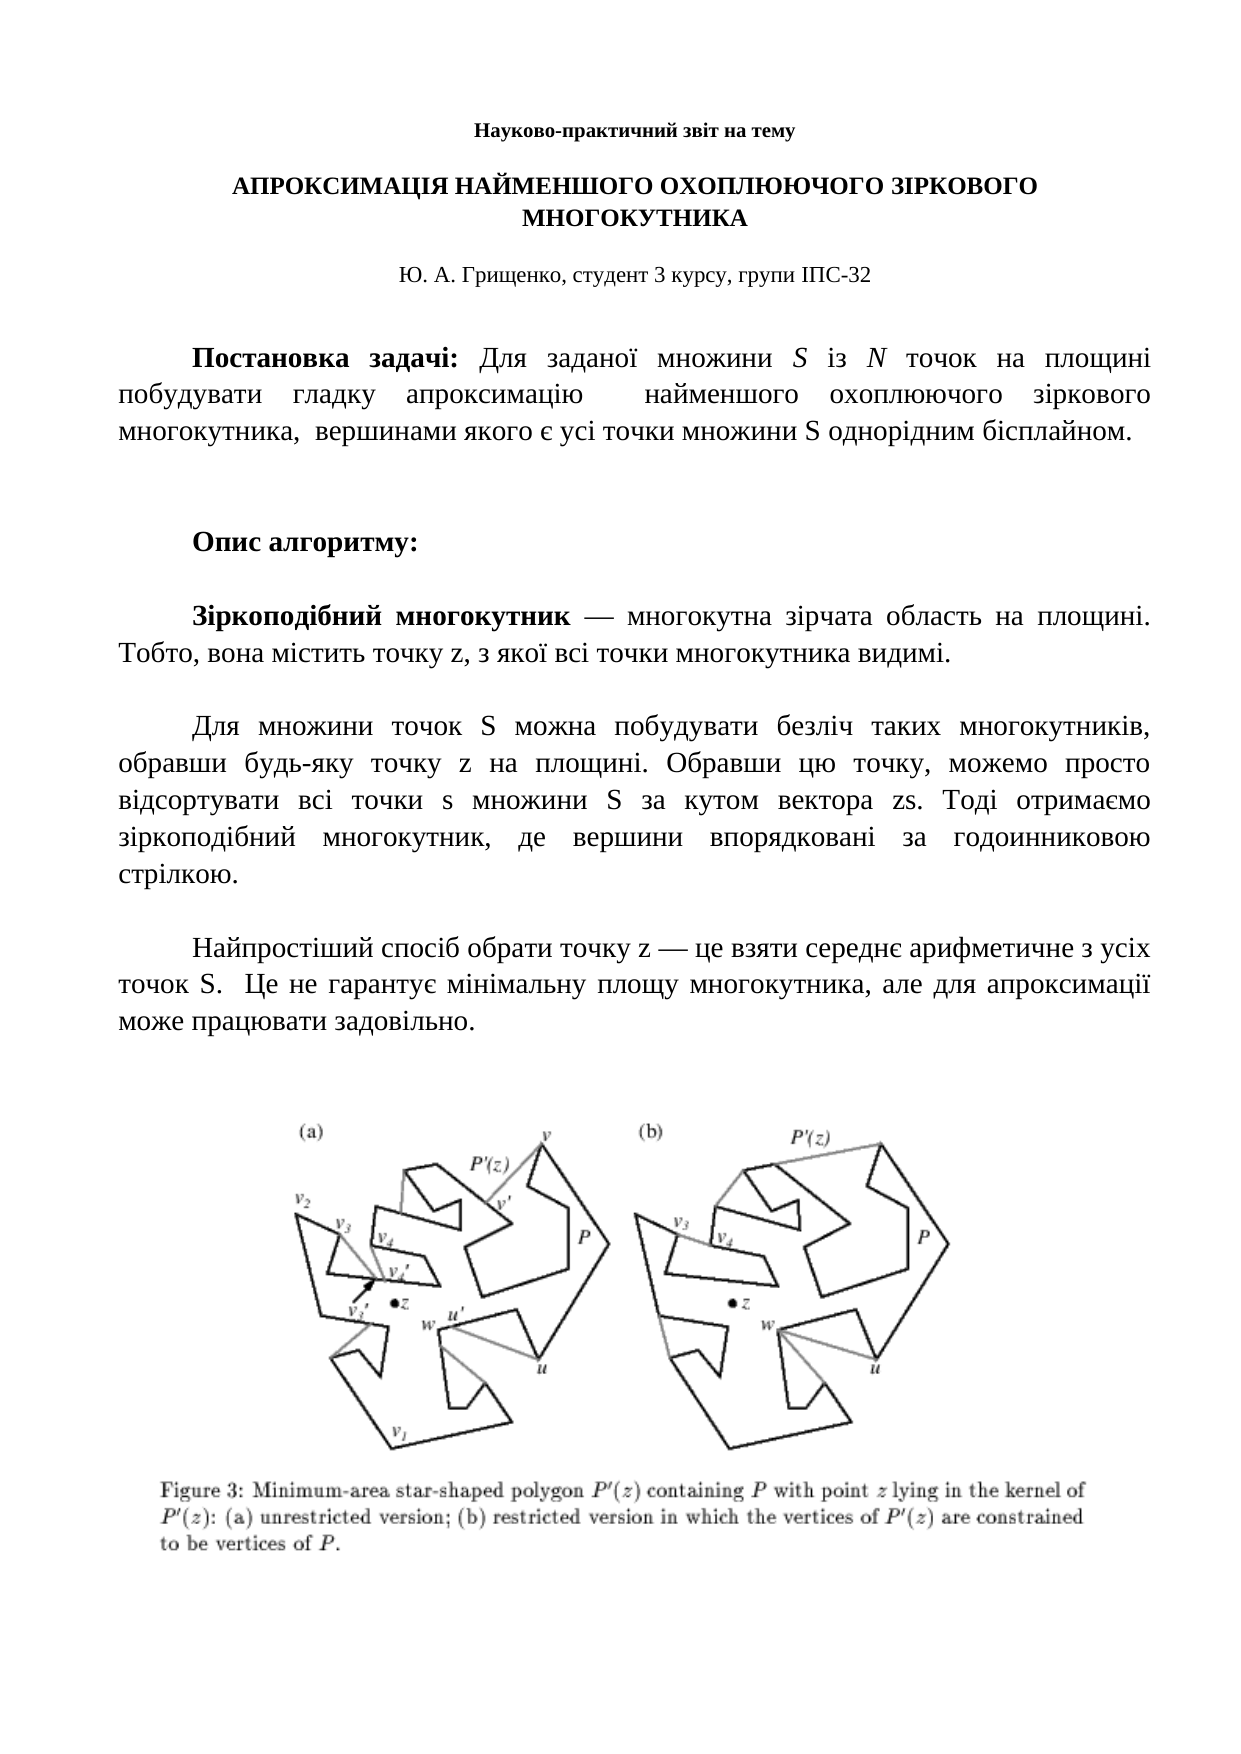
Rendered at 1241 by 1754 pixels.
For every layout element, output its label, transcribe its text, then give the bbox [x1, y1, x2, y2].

text АПРОКСИМАЦІЯ НАЙМЕНШОГО ОХОПЛЮЮЧОГО ЗІРКОВОГО МНОГОКУТНИКА [118, 171, 1152, 231]
text Ю. А. Грищенко, студент 3 курсу, групи ІПС-32 [118, 261, 1152, 287]
picture [143, 1077, 1127, 1574]
text Найпростіший спосіб обрати точку z — це взяти середнє арифметичне з усіх точок S. Це не гарантує мінімальну площу многокутника, але для апроксимації може працювати задовільно. [118, 930, 1152, 1037]
text Для множини точок S можна побудувати безліч таких многокутників, обравши будь-яку точку z на площині. Обравши цю точку, можемо просто відсортувати всі точки s множини S за кутом вектора zs. Тоді отримаємо зіркоподібний многокутник, де вершини впорядковані за годоинниковою стрілкою. [118, 708, 1152, 889]
text Зіркоподібний многокутник — многокутна зірчата область на площині. Тобто, вона містить точку z, з якої всі точки многокутника видимі. [118, 598, 1152, 668]
text Постановка задачі: Для заданої множини S із N точок на площині побудувати гладку апроксимацію найменшого охоплюючого зіркового многокутника, вершинами якого є усі точки множини S однорідним бісплайном. [118, 340, 1152, 447]
text Науково-практичний звіт на тему [118, 118, 1152, 142]
text Опис алгоритму: [118, 524, 1152, 558]
